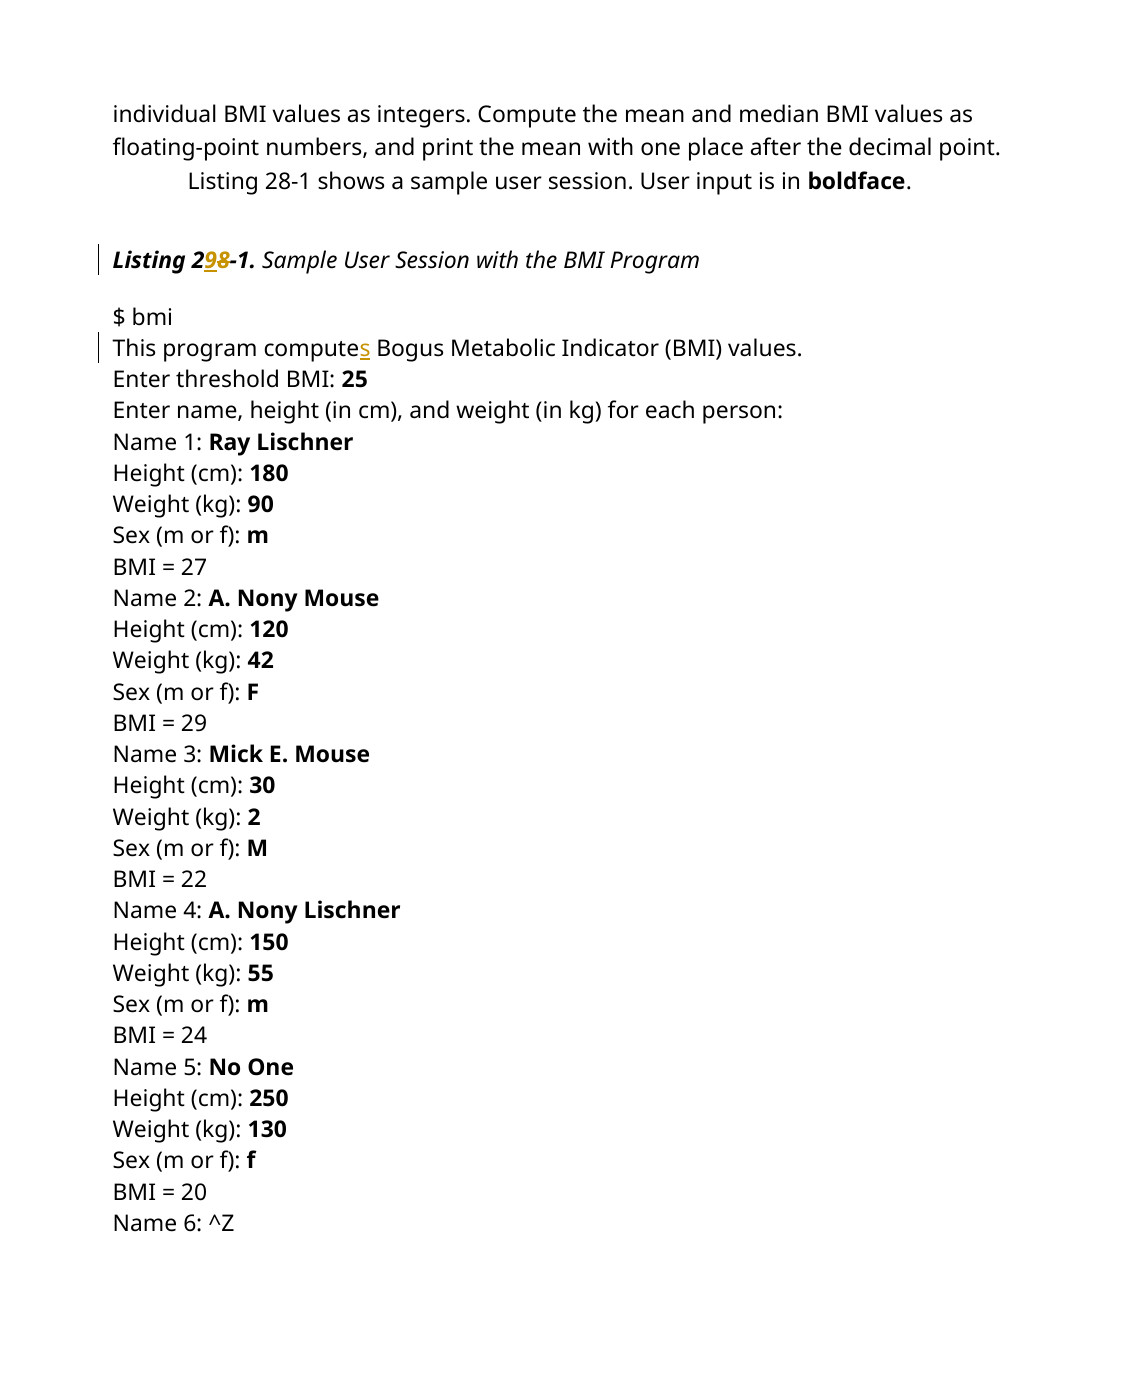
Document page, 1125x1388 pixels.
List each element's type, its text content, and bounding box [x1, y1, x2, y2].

text Height (cm): 250 [112, 1082, 1012, 1113]
text Weight (kg): 55 [112, 957, 1012, 988]
text Sex (m or f): F [112, 676, 1012, 707]
text BMI = 24 [112, 1019, 1012, 1051]
text Weight (kg): 90 [112, 488, 1012, 519]
text BMI = 20 [112, 1176, 1012, 1207]
text Name 4: A. Nony Lischner [112, 894, 1012, 926]
text individual BMI values as integers. Compute the mean and median BMI values as floating-point numbers, and print the mean with one place after the decimal point. [112, 96, 1012, 163]
text Weight (kg): 42 [112, 644, 1012, 676]
text Listing 28-1 shows a sample user session. User input is in boldface. [112, 163, 1012, 196]
text Name 1: Ray Lischner [112, 426, 1012, 457]
text Sex (m or f): m [112, 519, 1012, 551]
text Name 5: No One [112, 1051, 1012, 1082]
text Name 2: A. Nony Mouse [112, 582, 1012, 613]
text BMI = 27 [112, 551, 1012, 582]
text Listing 29-1. Sample User Session with the BMI Program [112, 244, 1012, 275]
text Height (cm): 150 [112, 926, 1012, 957]
text Enter name, height (in cm), and weight (in kg) for each person: [112, 394, 1012, 426]
text Sex (m or f): M [112, 832, 1012, 863]
text Sex (m or f): m [112, 988, 1012, 1019]
text BMI = 29 [112, 707, 1012, 738]
text Weight (kg): 2 [112, 801, 1012, 832]
text Enter threshold BMI: 25 [112, 363, 1012, 394]
text Sex (m or f): f [112, 1144, 1012, 1176]
text Name 3: Mick E. Mouse [112, 738, 1012, 769]
text Height (cm): 30 [112, 769, 1012, 801]
text Height (cm): 120 [112, 613, 1012, 644]
text BMI = 22 [112, 863, 1012, 894]
text Weight (kg): 130 [112, 1113, 1012, 1144]
text This program computes Bogus Metabolic Indicator (BMI) values. [112, 332, 1012, 363]
text $ bmi [112, 301, 1012, 332]
text Name 6: ^Z [112, 1207, 1012, 1238]
text Height (cm): 180 [112, 457, 1012, 488]
